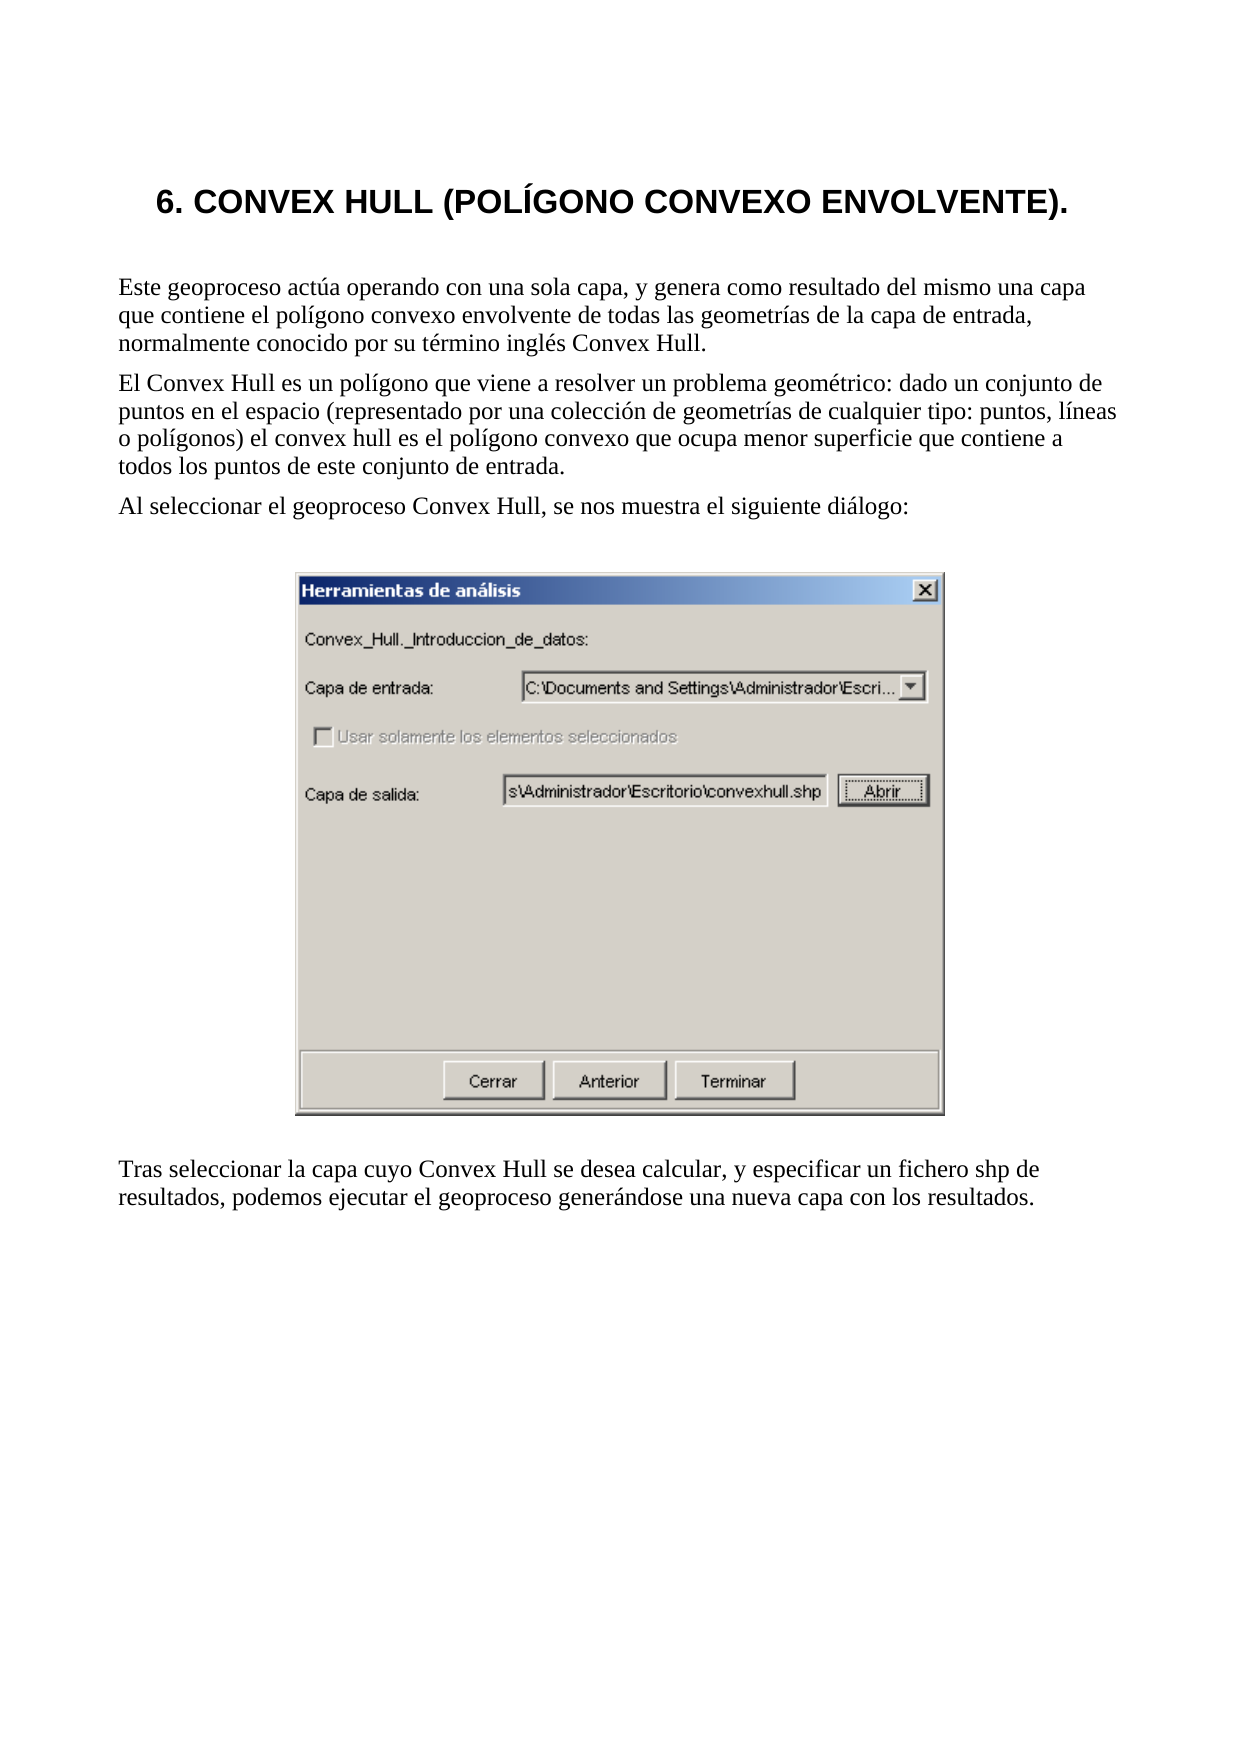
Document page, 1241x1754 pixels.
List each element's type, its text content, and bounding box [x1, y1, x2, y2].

text Al seleccionar el geoproceso Convex Hull, se nos muestra el siguiente diálogo: [118, 492, 1122, 520]
picture [295, 572, 945, 1116]
text El Convex Hull es un polígono que viene a resolver un problema geométrico: dado un conjunto de puntos en el espacio (representado por una colección de geometrías de cualquier tipo: puntos, líneas o polígonos) el convex hull es el polígono convexo que ocupa menor superficie que contiene a todos los puntos de este conjunto de entrada. [118, 369, 1122, 480]
subtitle CONVEX HULL (POLÍGONO CONVEXO ENVOLVENTE). [156, 183, 1122, 221]
text Tras seleccionar la capa cuyo Convex Hull se desea calcular, y especificar un fichero shp de resultados, podemos ejecutar el geoproceso generándose una nueva capa con los resultados. [118, 1155, 1122, 1211]
text Este geoproceso actúa operando con una sola capa, y genera como resultado del mismo una capa que contiene el polígono convexo envolvente de todas las geometrías de la capa de entrada, normalmente conocido por su término inglés Convex Hull. [118, 273, 1122, 357]
